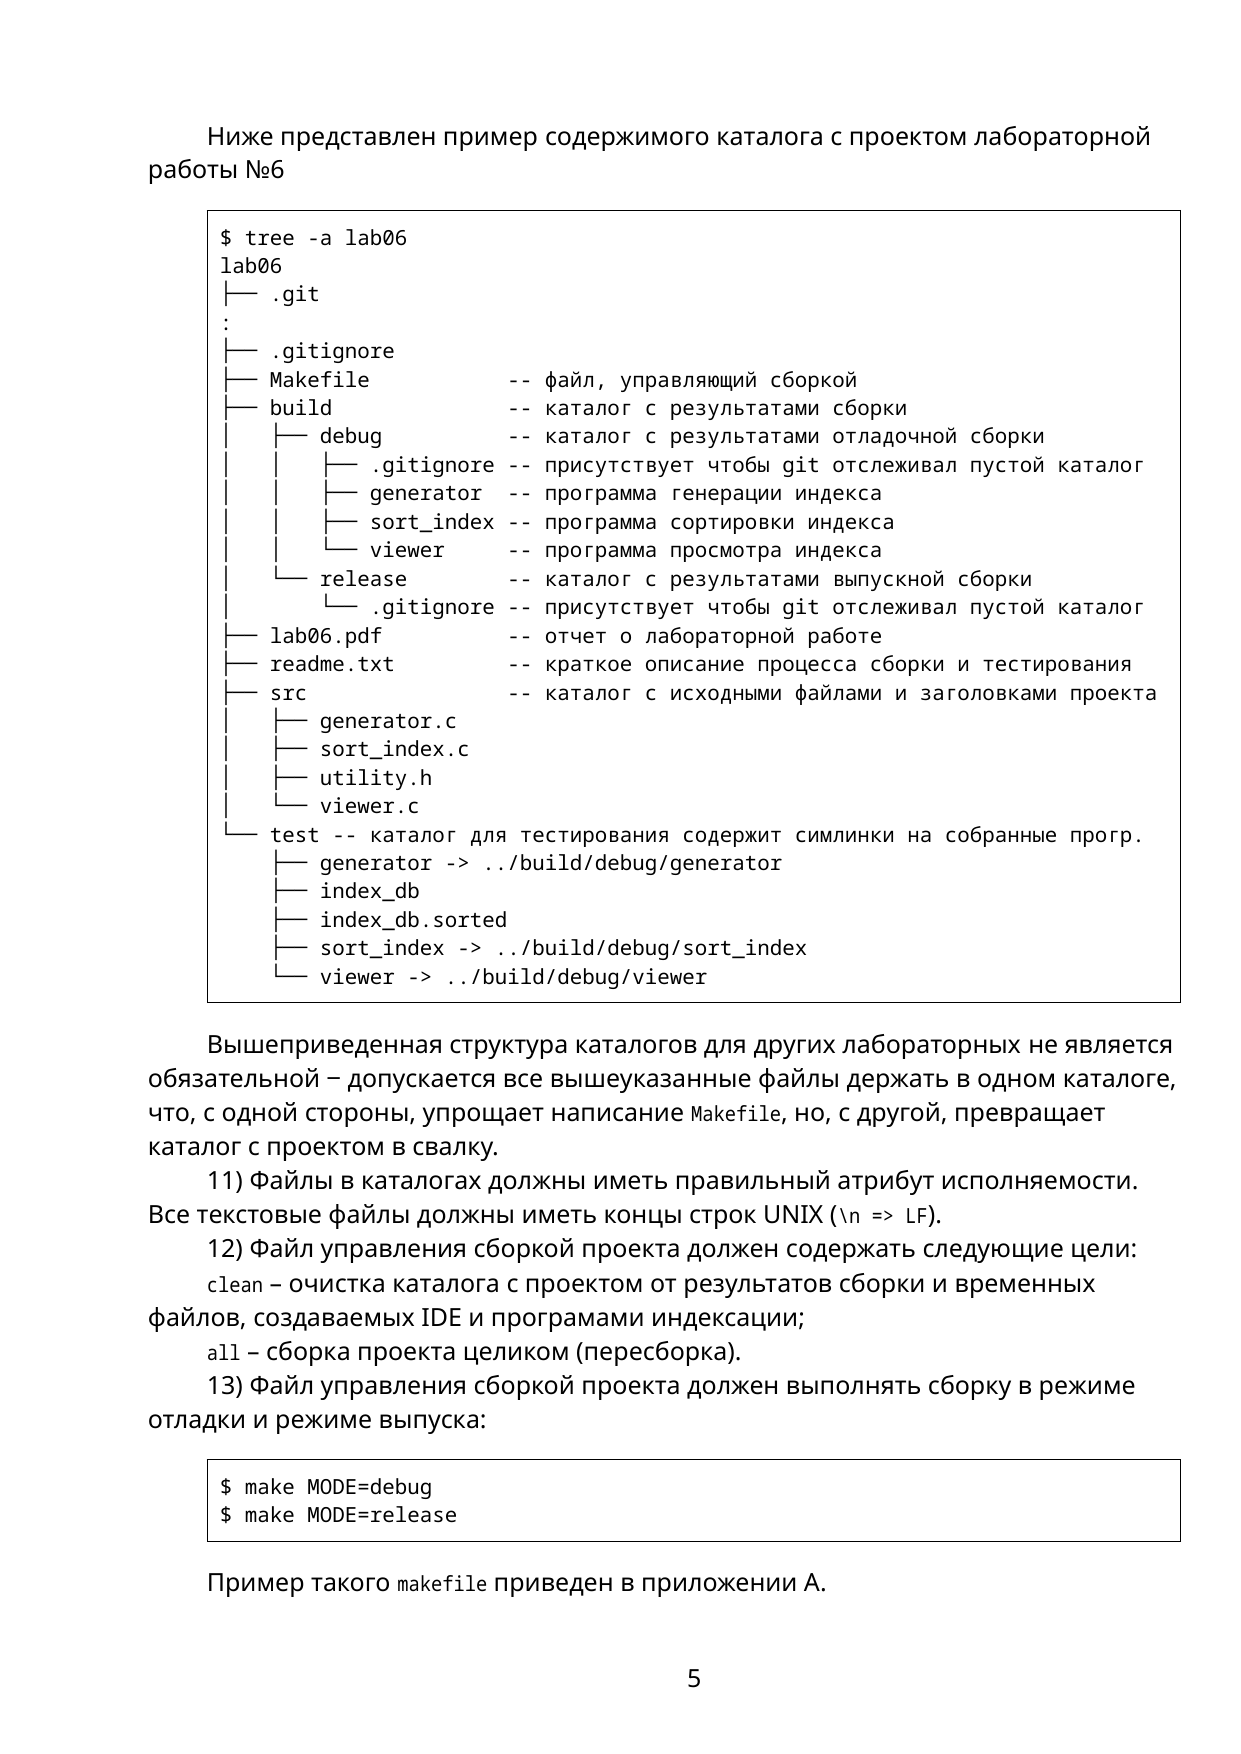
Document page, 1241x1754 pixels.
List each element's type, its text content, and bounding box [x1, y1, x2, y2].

text 13) Файл управления сборкой проекта должен выполнять сборку в режиме отладки и режиме выпуска: [148, 1367, 1181, 1436]
text $ tree -a lab06 [208, 211, 1180, 238]
text │ ├── utility.h [208, 750, 1180, 778]
text ├── index_db.sorted [208, 892, 1180, 921]
text │ └── release -- каталог с результатами выпускной сборки [208, 551, 1180, 579]
text Ниже представлен пример содержимого каталога с проектом лабораторной работы №6 [148, 118, 1181, 186]
text $ make MODE=release [208, 1487, 1180, 1541]
text all – сборка проекта целиком (пересборка). [148, 1333, 1181, 1367]
text ├── Makefile -- файл, управляющий сборкой [208, 352, 1180, 380]
text ├── sort_index -> ../build/debug/sort_index [208, 921, 1180, 949]
text : [208, 295, 1180, 323]
text │ │ ├── .gitignore -- присутствует чтобы git отслеживал пустой каталог [208, 437, 1180, 466]
text Вышеприведенная структура каталогов для других лабораторных не является обязательной ‒ допускается все вышеуказанные файлы держать в одном каталоге, что, с одной стороны, упрощает написание Makefile, но, с другой, превращает каталог с проектом в свалку. [148, 1027, 1181, 1163]
text │ │ └── viewer -- программа просмотра индекса [208, 523, 1180, 551]
text lab06 [208, 238, 1180, 267]
text │ │ ├── generator -- программа генерации индекса [208, 466, 1180, 494]
text ├── lab06.pdf -- отчет о лабораторной работе [208, 608, 1180, 636]
text ├── generator -> ../build/debug/generator [208, 835, 1180, 864]
text ├── .gitignore [208, 323, 1180, 352]
text └── test -- каталог для тестирования содержит симлинки на собранные прогр. [208, 807, 1180, 835]
text ├── src -- каталог с исходными файлами и заголовками проекта [208, 665, 1180, 693]
text 12) Файл управления сборкой проекта должен содержать следующие цели: [148, 1231, 1181, 1265]
text ├── readme.txt -- краткое описание процесса сборки и тестирования [208, 636, 1180, 665]
text ├── build -- каталог с результатами сборки [208, 380, 1180, 409]
text │ ├── sort_index.c [208, 722, 1180, 750]
text │ ├── debug -- каталог с результатами отладочной сборки [208, 409, 1180, 437]
text │ └── .gitignore -- присутствует чтобы git отслеживал пустой каталог [208, 579, 1180, 608]
text $ make MODE=debug [208, 1460, 1180, 1487]
text │ │ ├── sort_index -- программа сортировки индекса [208, 494, 1180, 523]
text │ ├── generator.c [208, 693, 1180, 722]
text ├── index_db [208, 864, 1180, 892]
text │ └── viewer.c [208, 778, 1180, 807]
text 11) Файлы в каталогах должны иметь правильный атрибут исполняемости. Все текстовые файлы должны иметь концы строк UNIX (\n => LF). [148, 1163, 1181, 1231]
text clean – очистка каталога с проектом от результатов сборки и временных файлов, создаваемых IDE и програмами индексации; [148, 1265, 1181, 1333]
text ├── .git [208, 267, 1180, 295]
text └── viewer -> ../build/debug/viewer [208, 949, 1180, 1002]
text Пример такого makefile приведен в приложении А. [148, 1565, 1181, 1599]
